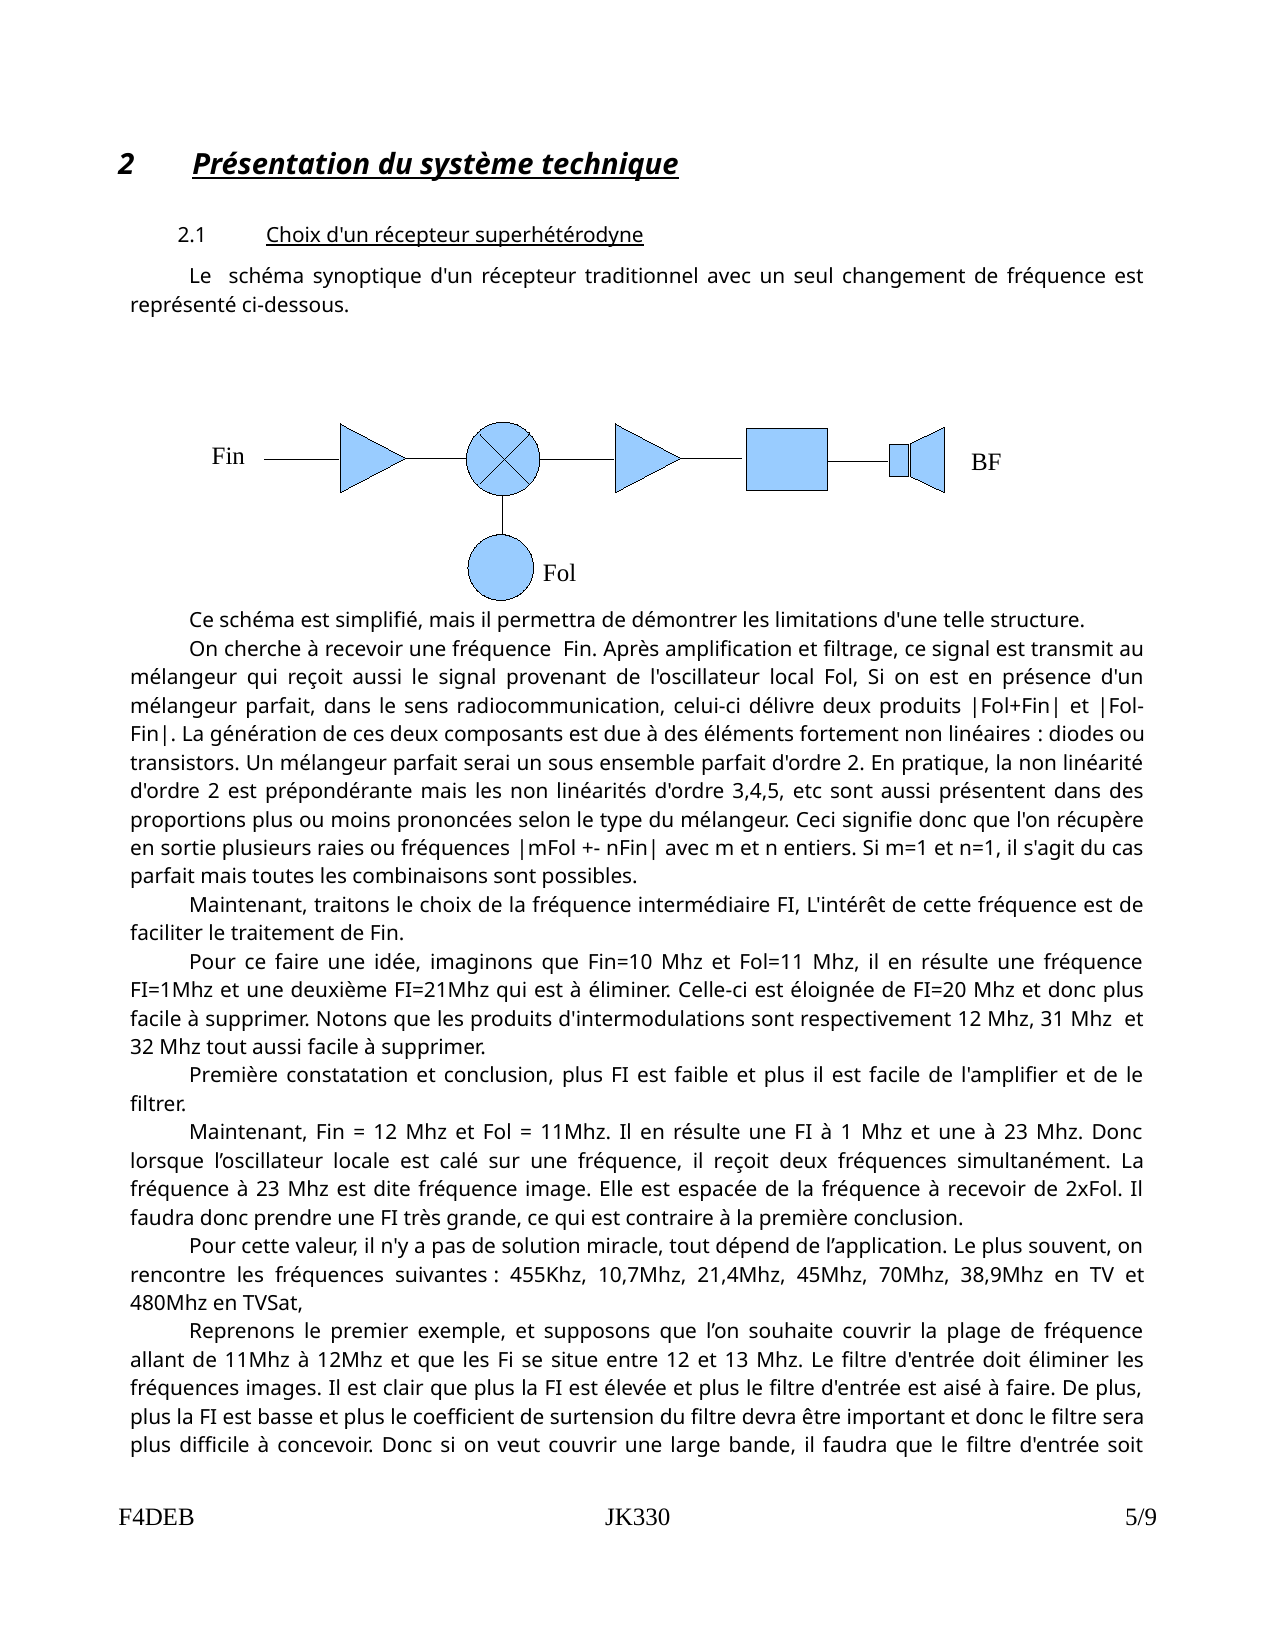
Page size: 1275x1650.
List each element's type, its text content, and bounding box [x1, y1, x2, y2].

text Maintenant, Fin = 12 Mhz et Fol = 11Mhz. Il en résulte une FI à 1 Mhz et une à 23 Mhz. Donc lorsque l’oscillateur locale est calé sur une fréquence, il reçoit deux fréquences simultanément. La fréquence à 23 Mhz est dite fréquence image. Elle est espacée de la fréquence à recevoir de 2xFol. Il faudra donc prendre une FI très grande, ce qui est contraire à la première conclusion. [130, 1117, 1145, 1231]
text Pour ce faire une idée, imaginons que Fin=10 Mhz et Fol=11 Mhz, il en résulte une fréquence FI=1Mhz et une deuxième FI=21Mhz qui est à éliminer. Celle-ci est éloignée de FI=20 Mhz et donc plus facile à supprimer. Notons que les produits d'intermodulations sont respectivement 12 Mhz, 31 Mhz et 32 Mhz tout aussi facile à supprimer. [130, 947, 1145, 1061]
text Le schéma synoptique d'un récepteur traditionnel avec un seul changement de fréquence est représenté ci-dessous. [130, 261, 1145, 318]
text Première constatation et conclusion, plus FI est faible et plus il est facile de l'amplifier et de le filtrer. [130, 1061, 1145, 1117]
text On cherche à recevoir une fréquence Fin. Après amplification et filtrage, ce signal est transmit au mélangeur qui reçoit aussi le signal provenant de l'oscillateur local Fol, Si on est en présence d'un mélangeur parfait, dans le sens radiocommunication, celui-ci délivre deux produits |Fol+Fin| et |Fol-Fin|. La génération de ces deux composants est due à des éléments fortement non linéaires : diodes ou transistors. Un mélangeur parfait serai un sous ensemble parfait d'ordre 2. En pratique, la non linéarité d'ordre 2 est prépondérante mais les non linéarités d'ordre 3,4,5, etc sont aussi présentent dans des proportions plus ou moins prononcées selon le type du mélangeur. Ceci signifie donc que l'on récupère en sortie plusieurs raies ou fréquences |mFol +- nFin| avec m et n entiers. Si m=1 et n=1, il s'agit du cas parfait mais toutes les combinaisons sont possibles. [130, 634, 1145, 890]
text Maintenant, traitons le choix de la fréquence intermédiaire FI, L'intérêt de cette fréquence est de faciliter le traitement de Fin. [130, 890, 1145, 947]
subtitle Présentation du système technique [118, 143, 1157, 183]
text Ce schéma est simplifié, mais il permettra de démontrer les limitations d'une telle structure. [130, 606, 1145, 634]
text Pour cette valeur, il n'y a pas de solution miracle, tout dépend de l’application. Le plus souvent, on rencontre les fréquences suivantes : 455Khz, 10,7Mhz, 21,4Mhz, 45Mhz, 70Mhz, 38,9Mhz en TV et 480Mhz en TVSat, [130, 1231, 1145, 1317]
subtitle Choix d'un récepteur superhétérodyne [118, 220, 1157, 249]
text Reprenons le premier exemple, et supposons que l’on souhaite couvrir la plage de fréquence allant de 11Mhz à 12Mhz et que les Fi se situe entre 12 et 13 Mhz. Le filtre d'entrée doit éliminer les fréquences images. Il est clair que plus la FI est élevée et plus le filtre d'entrée est aisé à faire. De plus, plus la FI est basse et plus le coefficient de surtension du filtre devra être important et donc le filtre sera plus difficile à concevoir. Donc si on veut couvrir une large bande, il faudra que le filtre d'entrée soit [130, 1317, 1145, 1459]
